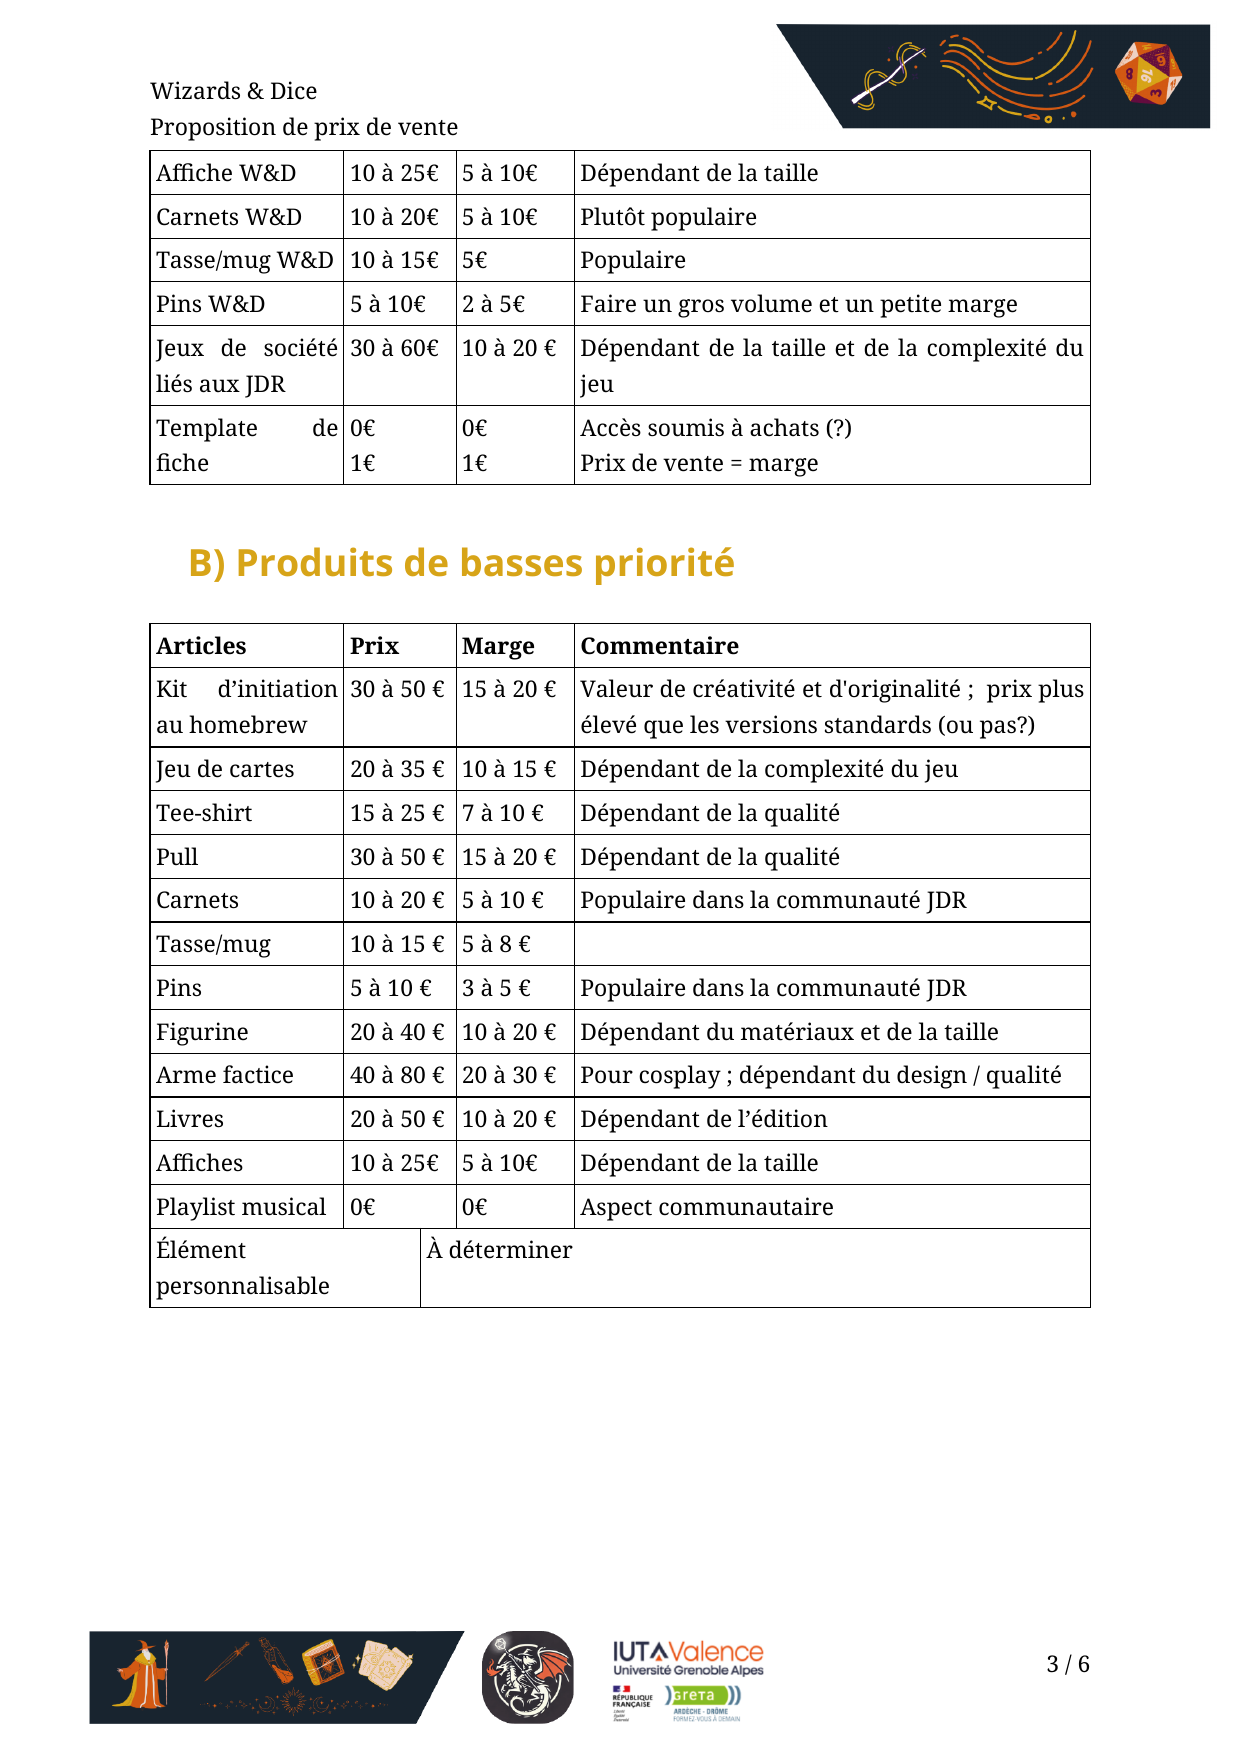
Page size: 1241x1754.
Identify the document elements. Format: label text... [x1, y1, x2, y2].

table_cell 20 à 40 € [344, 1010, 456, 1053]
table_cell 3 à 5 € [457, 966, 574, 1009]
table_cell Pins W&D [151, 282, 343, 325]
table_cell 20 à 35 € [344, 748, 456, 790]
table_cell 10 à 15 € [344, 923, 456, 965]
table_cell 5 à 8 € [457, 923, 574, 965]
table_cell Dépendant de l’édition [575, 1098, 1090, 1140]
table_cell 0€ 1€ [344, 406, 456, 484]
table_cell Dépendant de la qualité [575, 835, 1090, 878]
table_cell 10 à 20 € [457, 326, 574, 405]
table_cell Kit d’initiation au homebrew [151, 668, 343, 746]
table_cell Dépendant de la taille [575, 1141, 1090, 1184]
table_cell 10 à 25€ [344, 151, 456, 194]
table_cell Template de fiche [151, 406, 343, 484]
table_cell Populaire [575, 239, 1090, 281]
table_cell Pull [151, 835, 343, 878]
table_cell 30 à 50 € [344, 835, 456, 878]
table_cell 5 à 10 € [344, 966, 456, 1009]
table_cell Affiches [151, 1141, 343, 1184]
table_cell Livres [151, 1098, 343, 1140]
table_cell 10 à 15 € [457, 748, 574, 790]
table_cell Plutôt populaire [575, 195, 1090, 237]
table_cell Dépendant de la complexité du jeu [575, 748, 1090, 790]
table_cell 5 à 10€ [344, 282, 456, 325]
table_cell Dépendant de la qualité [575, 791, 1090, 834]
table_cell Pins [151, 966, 343, 1009]
table_cell 10 à 25€ [344, 1141, 456, 1184]
table_cell Carnets W&D [151, 195, 343, 237]
table_cell Dépendant de la taille [575, 151, 1090, 194]
table_cell Playlist musical [151, 1185, 343, 1228]
table_cell Tasse/mug W&D [151, 239, 343, 281]
picture [81, 1620, 788, 1733]
table_cell Populaire dans la communauté JDR [575, 879, 1090, 921]
table_cell 30 à 60€ [344, 326, 456, 405]
table_cell Valeur de créativité et d'originalité ; prix plus élevé que les versions standards (ou pas?) [575, 668, 1090, 746]
table_cell Jeux de société liés aux JDR [151, 326, 343, 405]
picture [771, 21, 1218, 131]
table_cell 5€ [457, 239, 574, 281]
table_cell 0€ [344, 1185, 456, 1228]
table_cell 5 à 10 € [457, 879, 574, 921]
table_cell 20 à 30 € [457, 1054, 574, 1096]
subtitle Produits de basses priorité [187, 536, 1090, 587]
table_cell Pour cosplay ; dépendant du design / qualité [575, 1054, 1090, 1096]
table_cell Tee-shirt [151, 791, 343, 834]
table_cell Dépendant du matériaux et de la taille [575, 1010, 1090, 1053]
table_cell 5 à 10€ [457, 195, 574, 237]
table_cell Dépendant de la taille et de la complexité du jeu [575, 326, 1090, 405]
table_cell 7 à 10 € [457, 791, 574, 834]
table_cell Accès soumis à achats (?) Prix de vente = marge [575, 406, 1090, 484]
table_cell Carnets [151, 879, 343, 921]
table_cell Tasse/mug [151, 923, 343, 965]
table_cell Faire un gros volume et un petite marge [575, 282, 1090, 325]
table_cell 0€ [457, 1185, 574, 1228]
table_cell Élément personnalisable [151, 1229, 420, 1307]
table_cell 10 à 20€ [344, 195, 456, 237]
table_header Commentaire [575, 624, 1090, 667]
table_cell 5 à 10€ [457, 1141, 574, 1184]
table_cell Figurine [151, 1010, 343, 1053]
table_header Prix [344, 624, 456, 667]
table_cell 15 à 20 € [457, 668, 574, 746]
table_header Articles [151, 624, 343, 667]
table_header Marge [457, 624, 574, 667]
table_cell 10 à 20 € [457, 1098, 574, 1140]
table_cell 0€ 1€ [457, 406, 574, 484]
table_cell Arme factice [151, 1054, 343, 1096]
table_cell 10 à 15€ [344, 239, 456, 281]
table_cell 2 à 5€ [457, 282, 574, 325]
table_cell 40 à 80 € [344, 1054, 456, 1096]
table_cell 10 à 20 € [457, 1010, 574, 1053]
table_cell Affiche W&D [151, 151, 343, 194]
table_cell 30 à 50 € [344, 668, 456, 746]
table_cell Jeu de cartes [151, 748, 343, 790]
table_cell [575, 923, 1090, 965]
table_cell 20 à 50 € [344, 1098, 456, 1140]
table_cell 15 à 20 € [457, 835, 574, 878]
table_cell 10 à 20 € [344, 879, 456, 921]
table_cell 5 à 10€ [457, 151, 574, 194]
table_cell Aspect communautaire [575, 1185, 1090, 1228]
table_cell 15 à 25 € [344, 791, 456, 834]
table_cell Populaire dans la communauté JDR [575, 966, 1090, 1009]
table_cell À déterminer [421, 1229, 1090, 1307]
